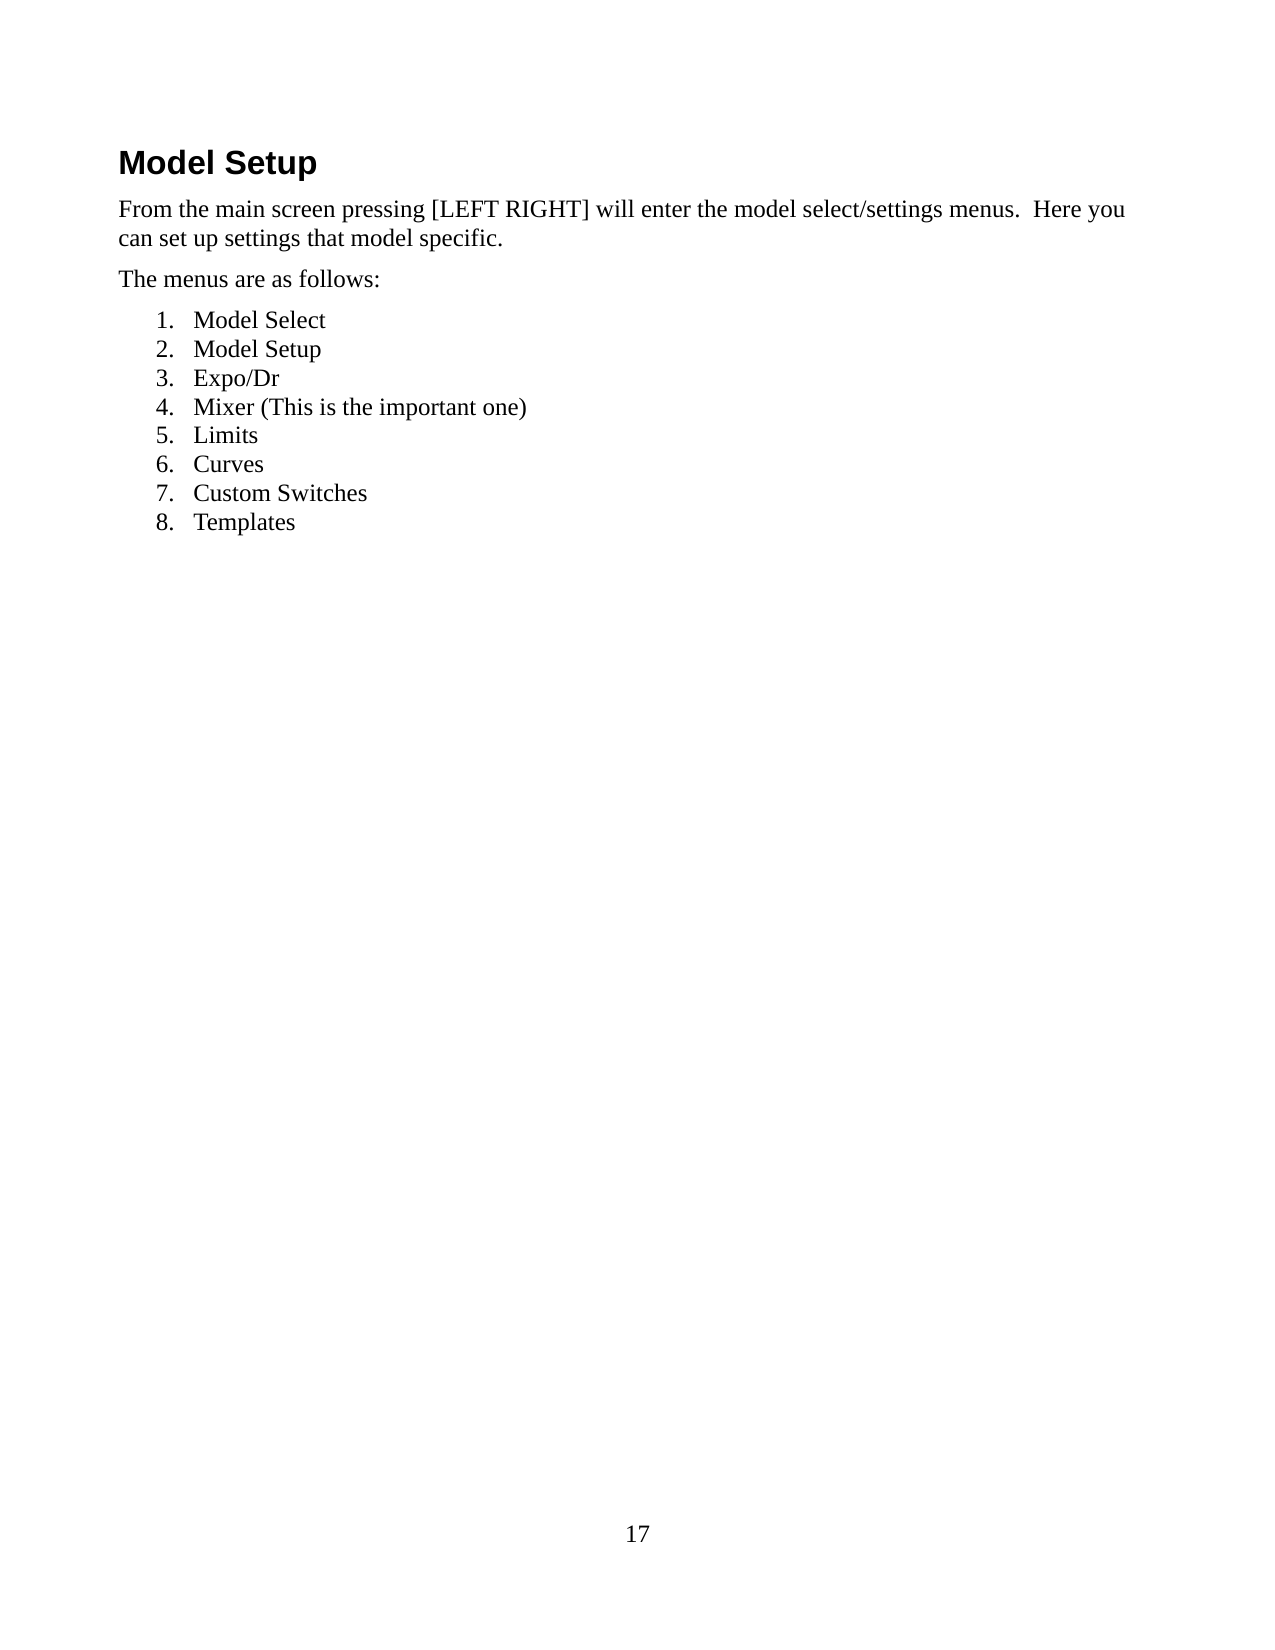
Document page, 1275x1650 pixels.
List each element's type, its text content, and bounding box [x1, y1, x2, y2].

list Templates [156, 507, 1157, 536]
list Model Select [156, 306, 1157, 334]
text From the main screen pressing [LEFT RIGHT] will enter the model select/settings menus. Here you can set up settings that model specific. [118, 194, 1157, 252]
list Custom Switches [156, 478, 1157, 507]
list Expo/Dr [156, 363, 1157, 392]
subtitle Model Setup [118, 143, 1157, 182]
list Limits [156, 421, 1157, 449]
list Mixer (This is the important one) [156, 392, 1157, 421]
list Model Setup [156, 334, 1157, 363]
list Curves [156, 449, 1157, 478]
text The menus are as follows: [118, 264, 1157, 293]
